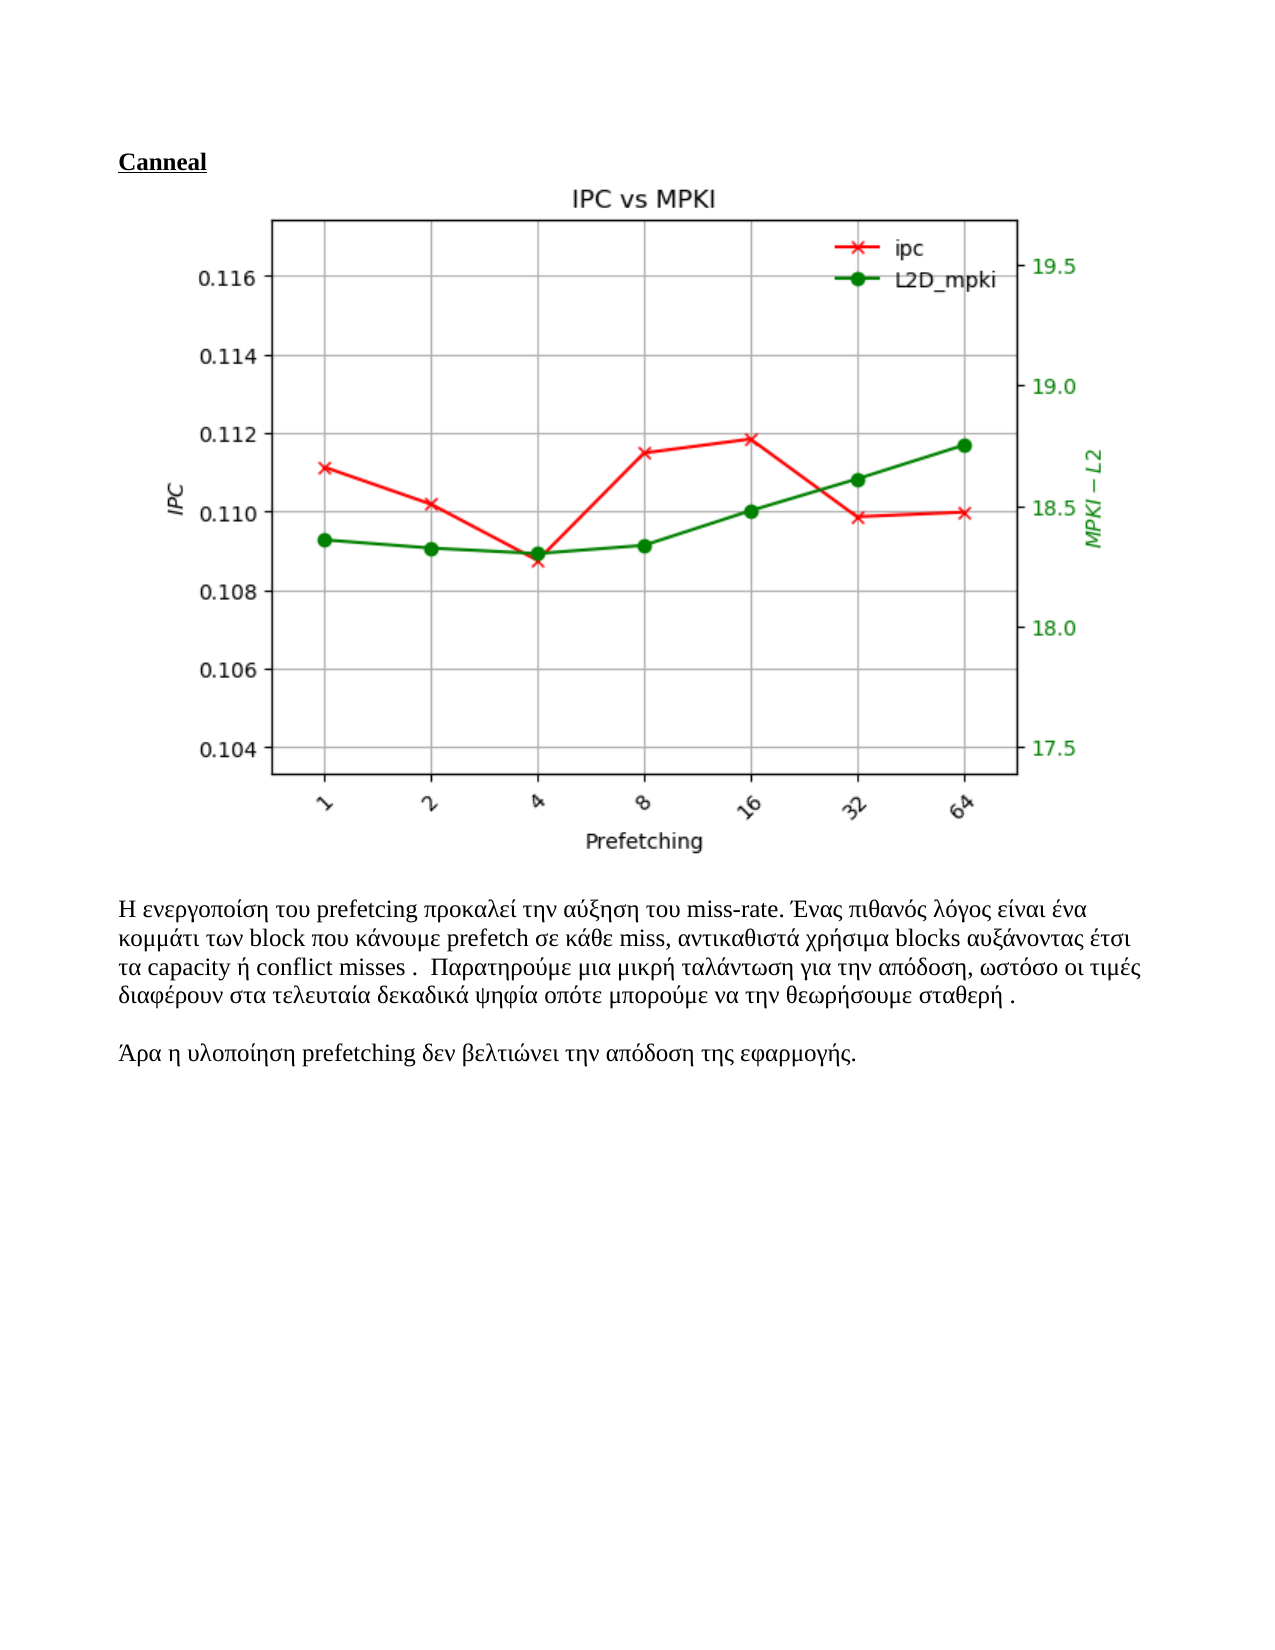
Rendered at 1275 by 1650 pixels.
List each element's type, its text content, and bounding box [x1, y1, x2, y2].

picture [153, 175, 1122, 867]
text Η ενεργοποίση του prefetcing προκαλεί την αύξηση του miss-rate. Ένας πιθανός λόγος είναι ένα κομμάτι των block που κάνουμε prefetch σε κάθε miss, αντικαθιστά χρήσιμα blocks αυξάνοντας έτσι τα capacity ή conflict misses . Παρατηρούμε μια μικρή ταλάντωση για την απόδοση, ωστόσο οι τιμές διαφέρουν στα τελευταία δεκαδικά ψηφία οπότε μπορούμε να την θεωρήσουμε σταθερή . [118, 894, 1157, 1009]
text Άρα η υλοποίηση prefetching δεν βελτιώνει την απόδοση της εφαρμογής. [118, 1038, 1157, 1067]
text Canneal [118, 147, 1157, 176]
